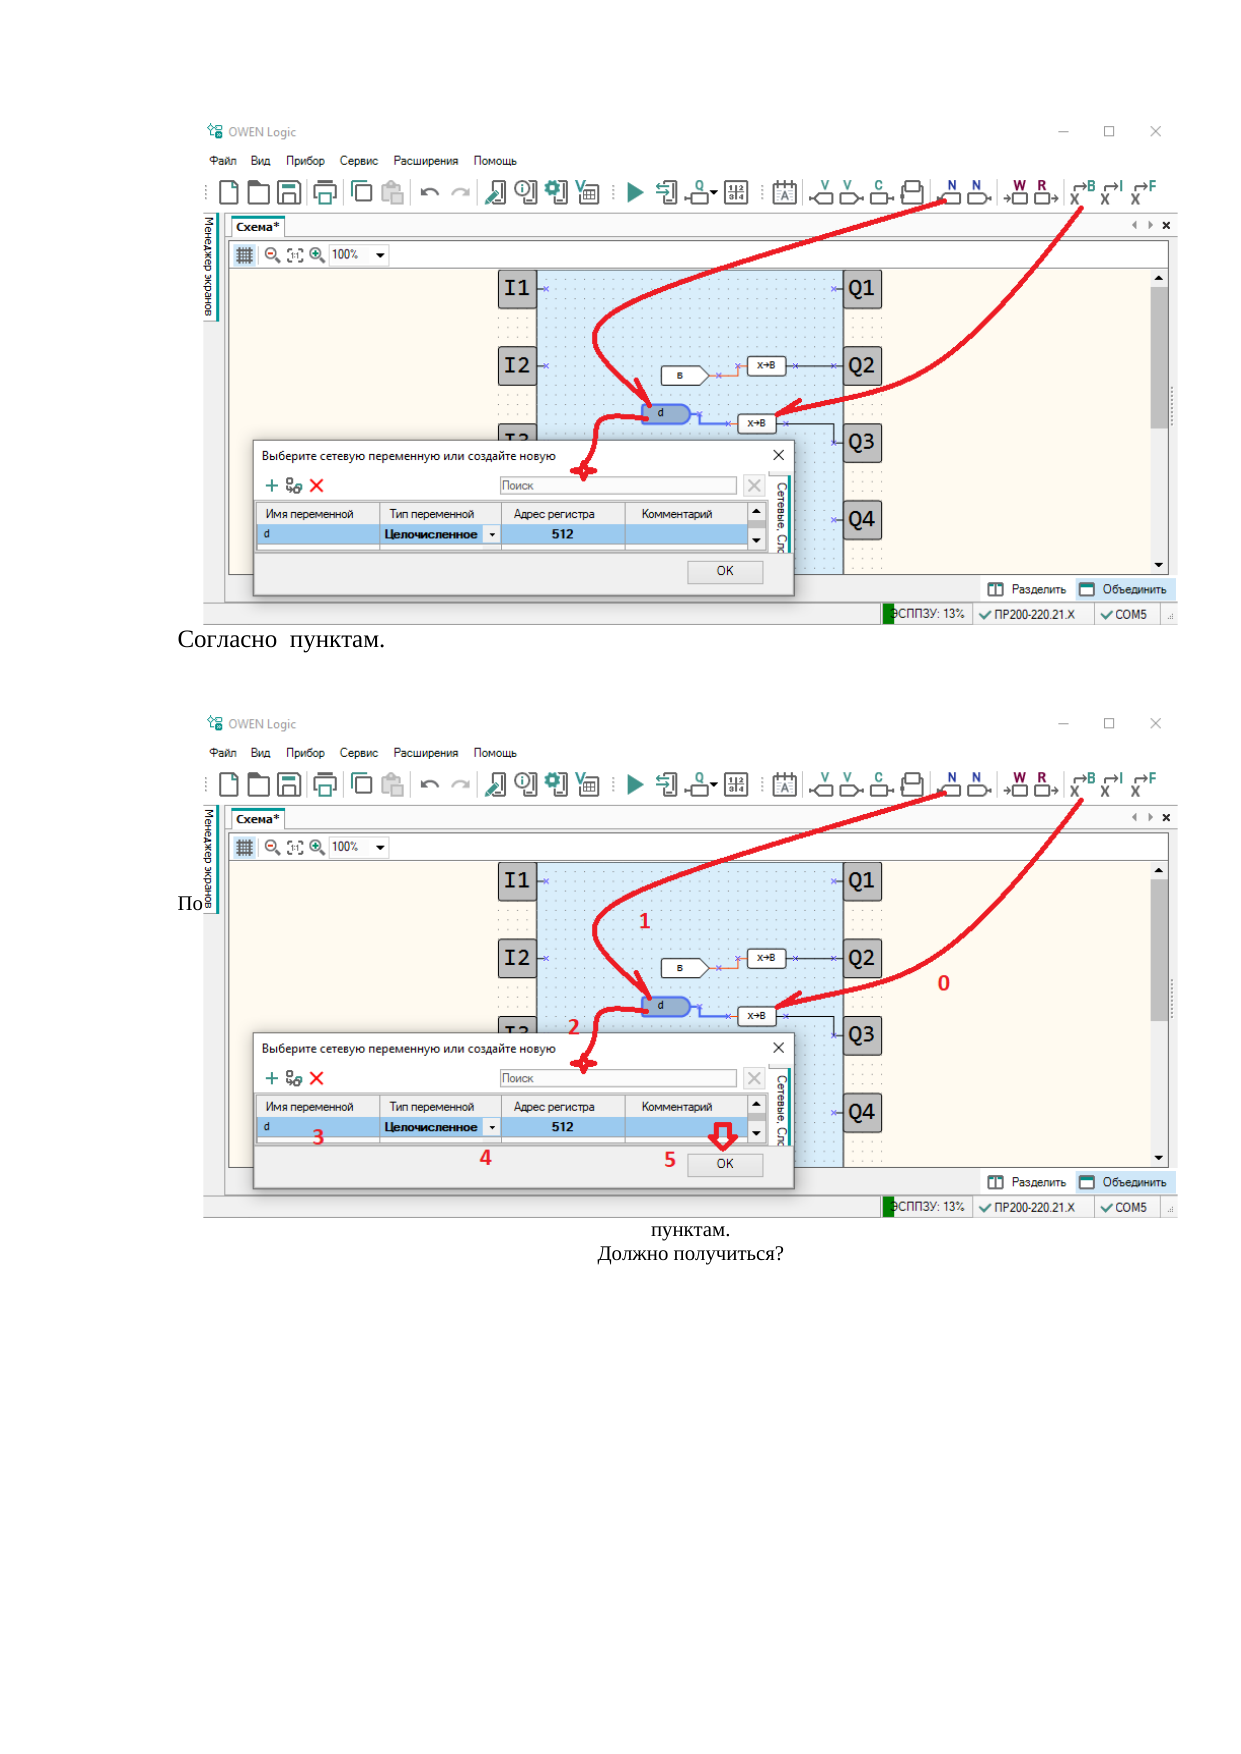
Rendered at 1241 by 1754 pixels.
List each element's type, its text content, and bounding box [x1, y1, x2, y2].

text По пунктам. [177, 891, 1204, 1241]
text Согласно пунктам. [177, 118, 1204, 653]
text Должно получиться? [177, 1241, 1204, 1265]
